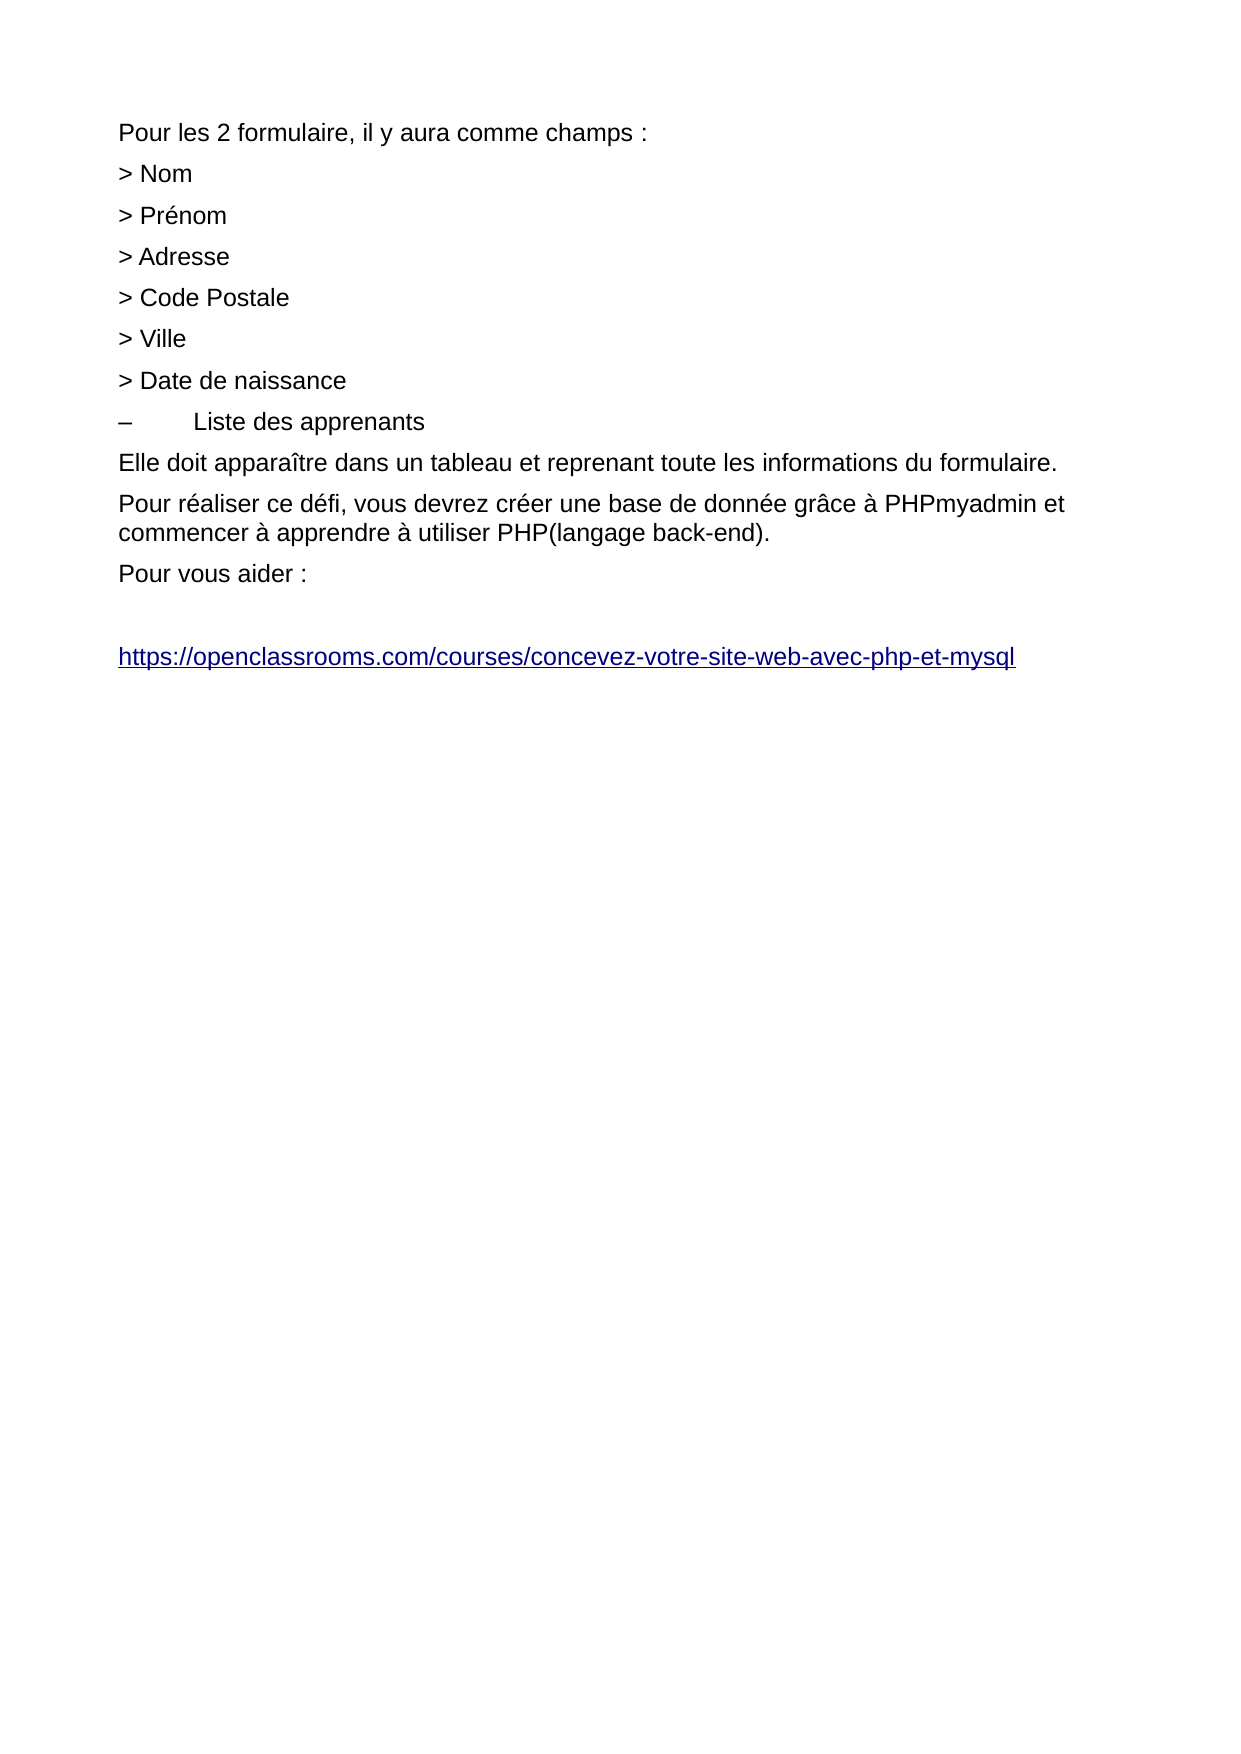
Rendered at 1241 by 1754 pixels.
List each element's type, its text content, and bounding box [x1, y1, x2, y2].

list > Nom [118, 159, 1122, 188]
list Pour les 2 formulaire, il y aura comme champs : [118, 118, 1122, 147]
text Pour réaliser ce défi, vous devrez créer une base de donnée grâce à PHPmyadmin et commencer à apprendre à utiliser PHP(langage back-end). [118, 489, 1122, 547]
list Liste des apprenants [118, 407, 1122, 436]
list > Code Postale [118, 283, 1122, 312]
list > Ville [118, 324, 1122, 353]
text Pour vous aider : [118, 559, 1122, 588]
list Elle doit apparaître dans un tableau et reprenant toute les informations du formulaire. [118, 448, 1122, 477]
list > Adresse [118, 242, 1122, 271]
text https://openclassrooms.com/courses/concevez-votre-site-web-avec-php-et-mysql [118, 642, 1122, 671]
list > Date de naissance [118, 366, 1122, 394]
list > Prénom [118, 201, 1122, 229]
